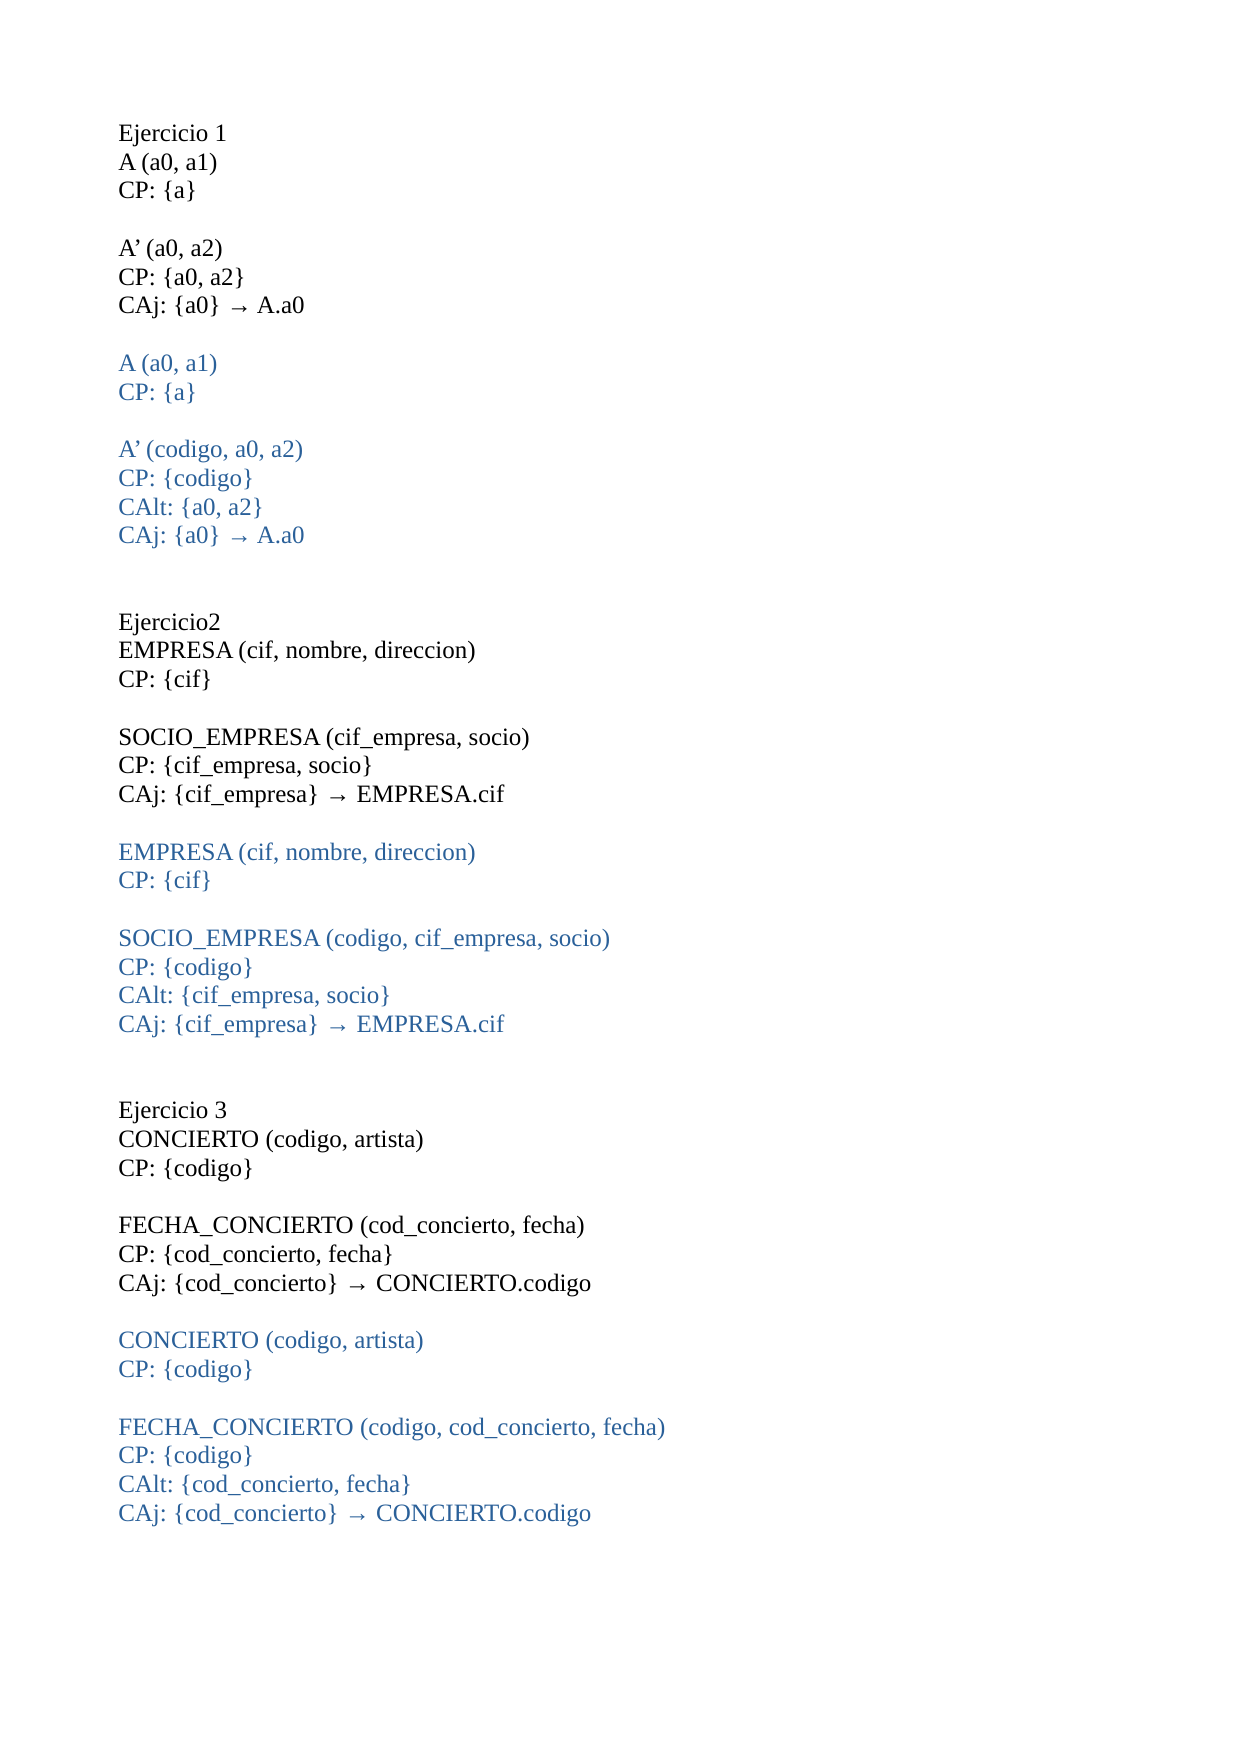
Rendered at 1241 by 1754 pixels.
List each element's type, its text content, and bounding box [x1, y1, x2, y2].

text FECHA_CONCIERTO (codigo, cod_concierto, fecha) [118, 1412, 1122, 1441]
text A (a0, a1) CP: {a} [118, 147, 1122, 233]
text EMPRESA (cif, nombre, direccion) CP: {cif} [118, 837, 1122, 923]
text CP: {codigo} CAlt: {cif_empresa, socio} CAj: {cif_empresa} → EMPRESA.cif [118, 952, 1122, 1038]
text SOCIO_EMPRESA (codigo, cif_empresa, socio) [118, 923, 1122, 952]
text A (a0, a1) CP: {a} [118, 348, 1122, 406]
text A’ (codigo, a0, a2) CP: {codigo} CAlt: {a0, a2} CAj: {a0} → A.a0 [118, 434, 1122, 549]
text Ejercicio 3 [118, 1096, 1122, 1124]
text SOCIO_EMPRESA (cif_empresa, socio) CP: {cif_empresa, socio} CAj: {cif_empresa} → EMPRESA.cif [118, 722, 1122, 808]
text Ejercicio 1 [118, 118, 1122, 147]
text CP: {codigo} CAlt: {cod_concierto, fecha} CAj: {cod_concierto} → CONCIERTO.codigo [118, 1441, 1122, 1527]
text CONCIERTO (codigo, artista) CP: {codigo} [118, 1326, 1122, 1412]
text A’ (a0, a2) CP: {a0, a2} CAj: {a0} → A.a0 [118, 233, 1122, 319]
text FECHA_CONCIERTO (cod_concierto, fecha) CP: {cod_concierto, fecha} CAj: {cod_concierto} → CONCIERTO.codigo [118, 1211, 1122, 1297]
text EMPRESA (cif, nombre, direccion) CP: {cif} [118, 636, 1122, 722]
text CONCIERTO (codigo, artista) CP: {codigo} [118, 1124, 1122, 1211]
text Ejercicio2 [118, 607, 1122, 636]
